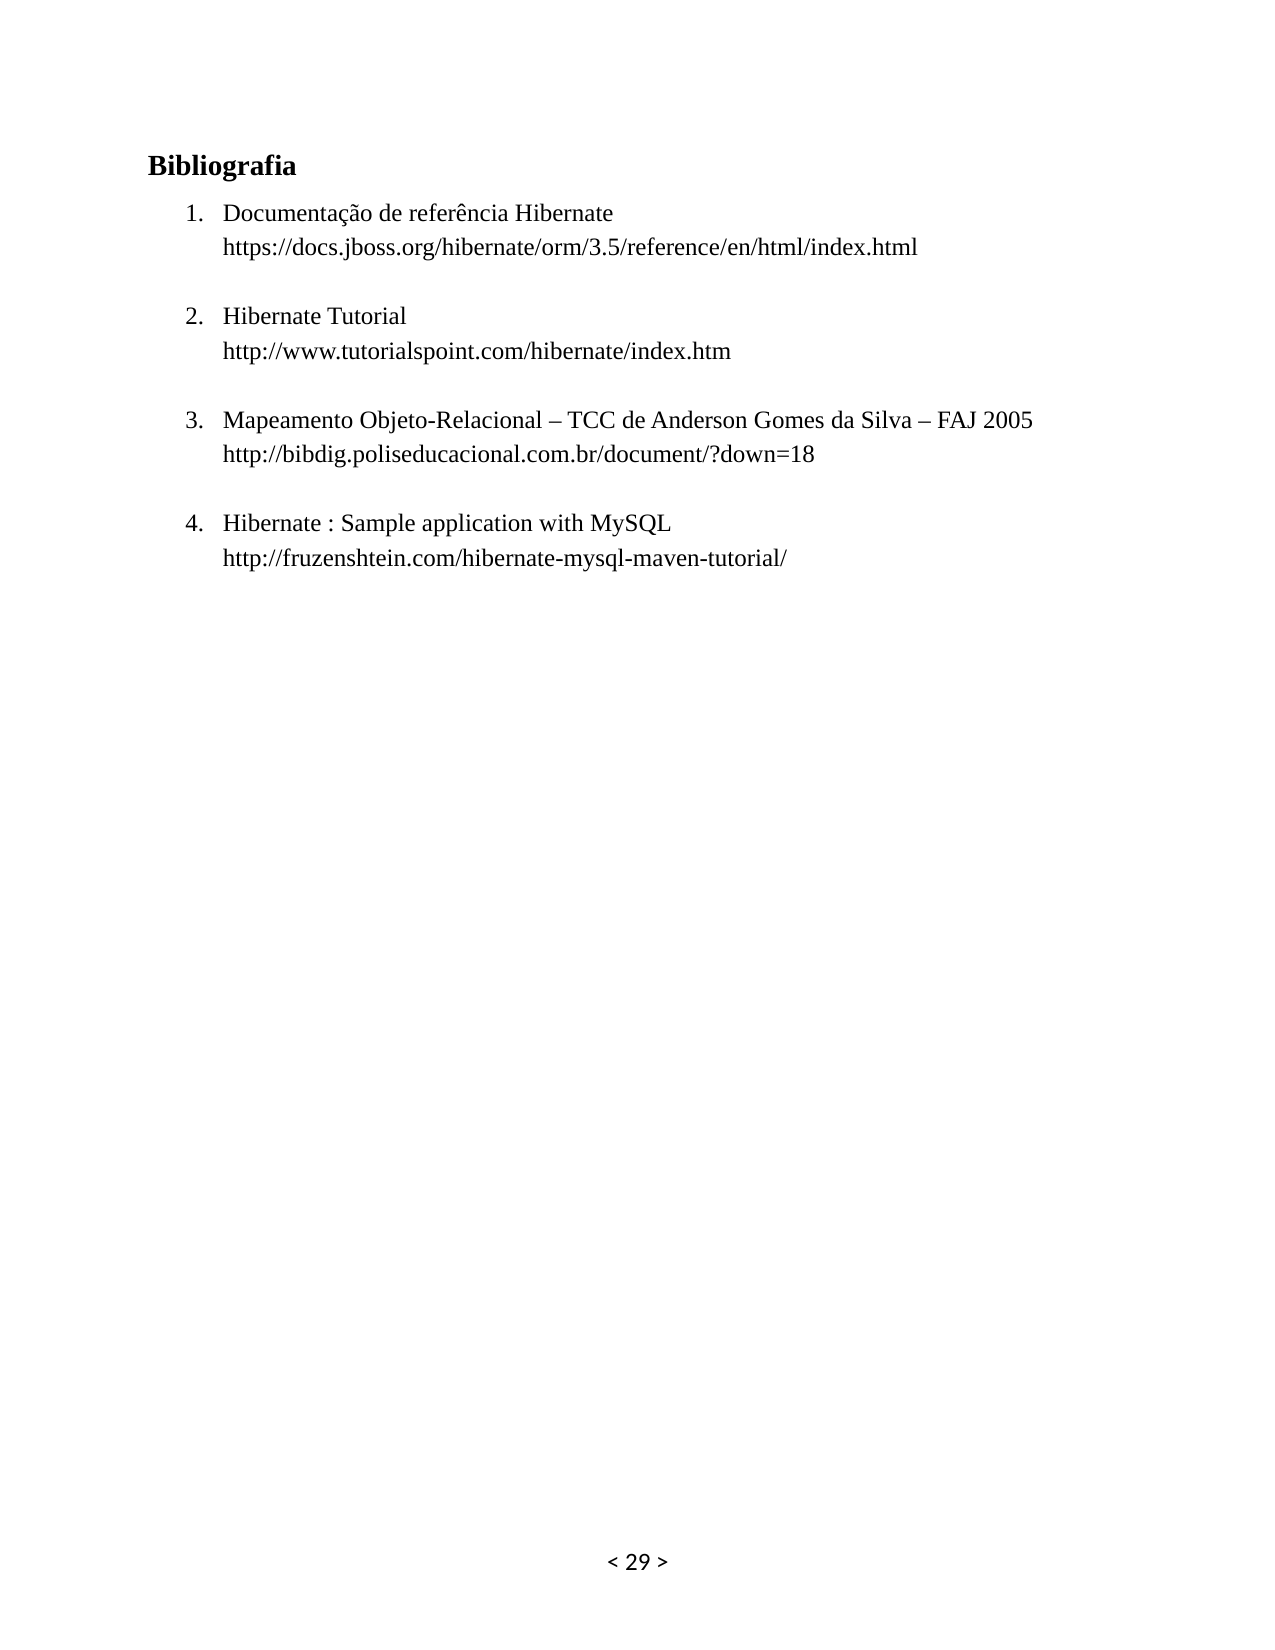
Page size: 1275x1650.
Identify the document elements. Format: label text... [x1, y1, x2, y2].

list http://fruzenshtein.com/hibernate-mysql-maven-tutorial/ [185, 543, 1127, 572]
list Hibernate : Sample application with MySQL [185, 508, 1127, 537]
list http://www.tutorialspoint.com/hibernate/index.htm [185, 336, 1127, 365]
list http://bibdig.poliseducacional.com.br/document/?down=18 [185, 439, 1127, 468]
list Mapeamento Objeto-Relacional – TCC de Anderson Gomes da Silva – FAJ 2005 [185, 405, 1127, 434]
text Bibliografia [148, 148, 1127, 181]
list Documentação de referência Hibernate https://docs.jboss.org/hibernate/orm/3.5/reference/en/html/index.html [185, 198, 1127, 261]
list Hibernate Tutorial [185, 301, 1127, 330]
